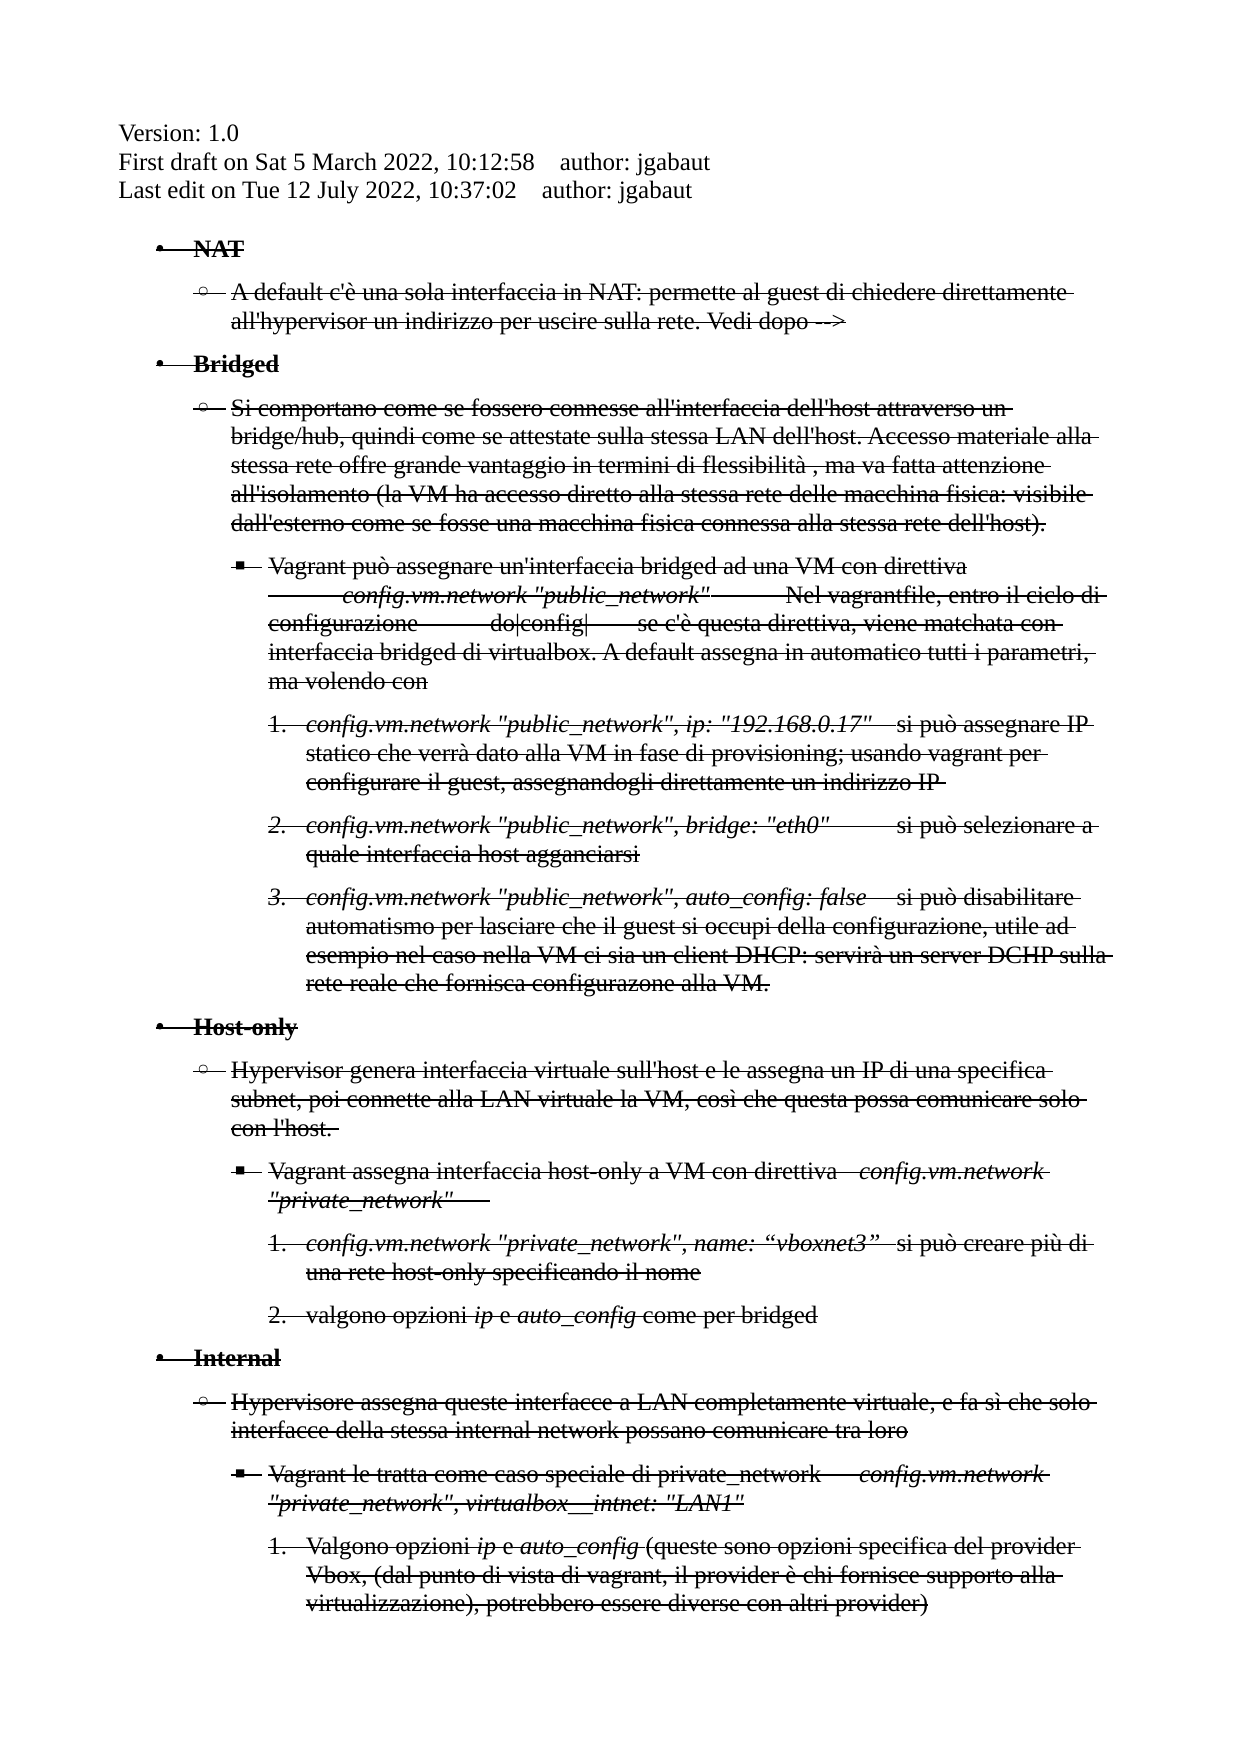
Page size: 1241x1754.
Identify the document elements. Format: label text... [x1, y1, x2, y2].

list NAT [156, 234, 1122, 263]
list A default c'è una sola interfaccia in NAT: permette al guest di chiedere direttamente all'hypervisor un indirizzo per uscire sulla rete. Vedi dopo --> [193, 277, 1122, 335]
list Bridged [156, 349, 1122, 378]
list config.vm.network "private_network", name: “vboxnet3” si può creare più di una rete host-only specificando il nome [268, 1228, 1122, 1286]
list Si comportano come se fossero connesse all'interfaccia dell'host attraverso un bridge/hub, quindi come se attestate sulla stessa LAN dell'host. Accesso materiale alla stessa rete offre grande vantaggio in termini di flessibilità , ma va fatta attenzione all'isolamento (la VM ha accesso diretto alla stessa rete delle macchina fisica: visibile dall'esterno come se fosse una macchina fisica connessa alla stessa rete dell'host). [193, 393, 1122, 536]
list Hypervisor genera interfaccia virtuale sull'host e le assegna un IP di una specifica subnet, poi connette alla LAN virtuale la VM, così che questa possa comunicare solo con l'host. [193, 1055, 1122, 1141]
list config.vm.network "public_network", auto_config: false si può disabilitare automatismo per lasciare che il guest si occupi della configurazione, utile ad esempio nel caso nella VM ci sia un client DHCP: servirà un server DCHP sulla rete reale che fornisca configurazone alla VM. [268, 882, 1122, 997]
list config.vm.network "public_network", bridge: "eth0" si può selezionare a quale interfaccia host agganciarsi [268, 810, 1122, 868]
list config.vm.network "public_network", ip: "192.168.0.17" si può assegnare IP statico che verrà dato alla VM in fase di provisioning; usando vagrant per configurare il guest, assegnandogli direttamente un indirizzo IP [268, 709, 1122, 796]
list Host-only [156, 1012, 1122, 1041]
list valgono opzioni ip e auto_config come per bridged [268, 1300, 1122, 1329]
list Valgono opzioni ip e auto_config (queste sono opzioni specifica del provider Vbox, (dal punto di vista di vagrant, il provider è chi fornisce supporto alla virtualizzazione), potrebbero essere diverse con altri provider) [268, 1531, 1122, 1617]
list Vagrant le tratta come caso speciale di private_network config.vm.network "private_network", virtualbox__intnet: "LAN1" [231, 1459, 1122, 1516]
list Hypervisore assegna queste interfacce a LAN completamente virtuale, e fa sì che solo interfacce della stessa internal network possano comunicare tra loro [193, 1387, 1122, 1444]
list Vagrant assegna interfaccia host-only a VM con direttiva config.vm.network "private_network" [231, 1156, 1122, 1213]
list Vagrant può assegnare un'interfaccia bridged ad una VM con direttiva config.vm.network "public_network" Nel vagrantfile, entro il ciclo di configurazione do|config| se c'è questa direttiva, viene matchata con interfaccia bridged di virtualbox. A default assegna in automatico tutti i parametri, ma volendo con [231, 551, 1122, 695]
list Internal [156, 1343, 1122, 1372]
